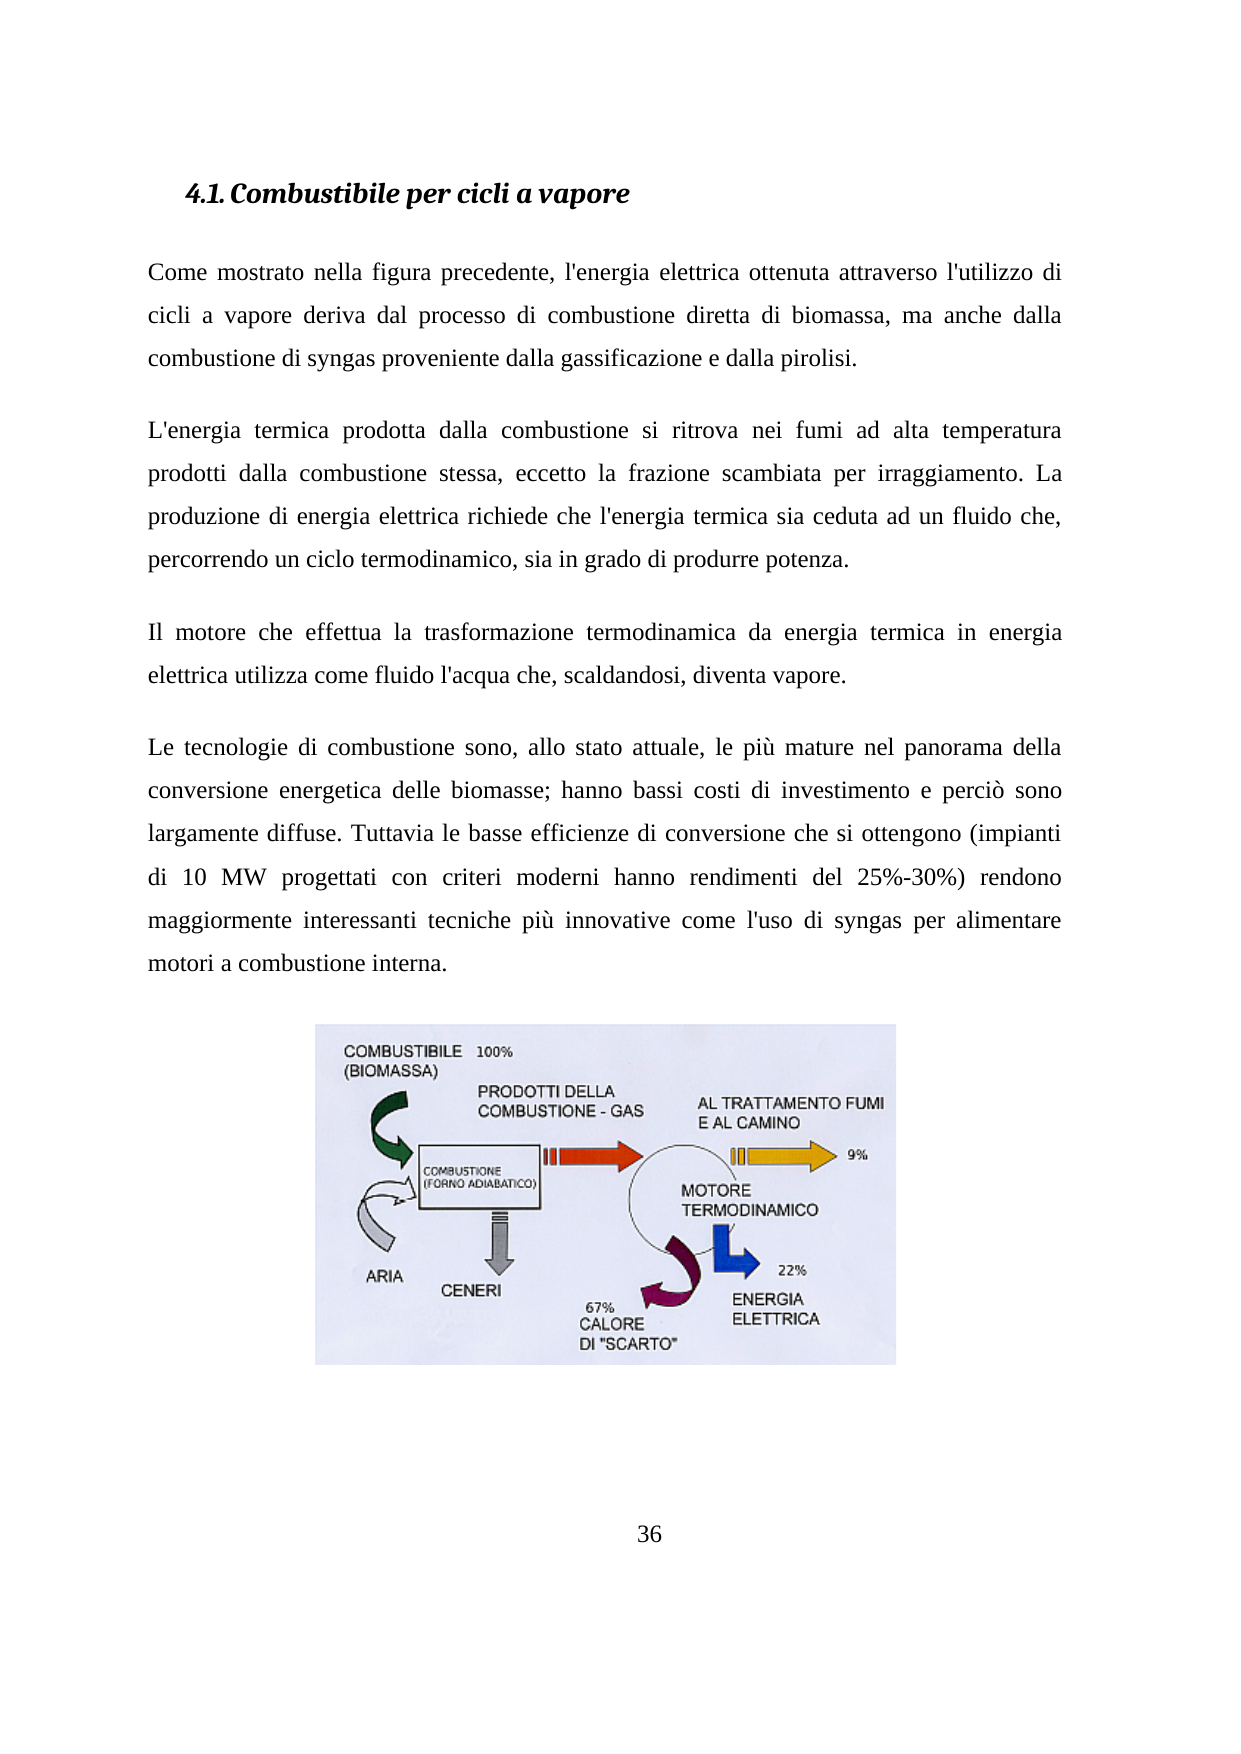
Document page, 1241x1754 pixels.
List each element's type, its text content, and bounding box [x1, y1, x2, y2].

text L'energia termica prodotta dalla combustione si ritrova nei fumi ad alta temperatura prodotti dalla combustione stessa, eccetto la frazione scambiata per irraggiamento. La produzione di energia elettrica richiede che l'energia termica sia ceduta ad un fluido che, percorrendo un ciclo termodinamico, sia in grado di produrre potenza. [148, 415, 1063, 573]
text Come mostrato nella figura precedente, l'energia elettrica ottenuta attraverso l'utilizzo di cicli a vapore deriva dal processo di combustione diretta di biomassa, ma anche dalla combustione di syngas proveniente dalla gassificazione e dalla pirolisi. [148, 257, 1063, 372]
text Le tecnologie di combustione sono, allo stato attuale, le più mature nel panorama della conversione energetica delle biomasse; hanno bassi costi di investimento e perciò sono largamente diffuse. Tuttavia le basse efficienze di conversione che si ottengono (impianti di 10 MW progettati con criteri moderni hanno rendimenti del 25%-30%) rendono maggiormente interessanti tecniche più innovative come l'uso di syngas per alimentare motori a combustione interna. [148, 732, 1063, 977]
text Il motore che effettua la trasformazione termodinamica da energia termica in energia elettrica utilizza come fluido l'acqua che, scaldandosi, diventa vapore. [148, 617, 1063, 689]
subtitle Combustibile per cicli a vapore [185, 177, 1063, 211]
picture [314, 1023, 897, 1365]
